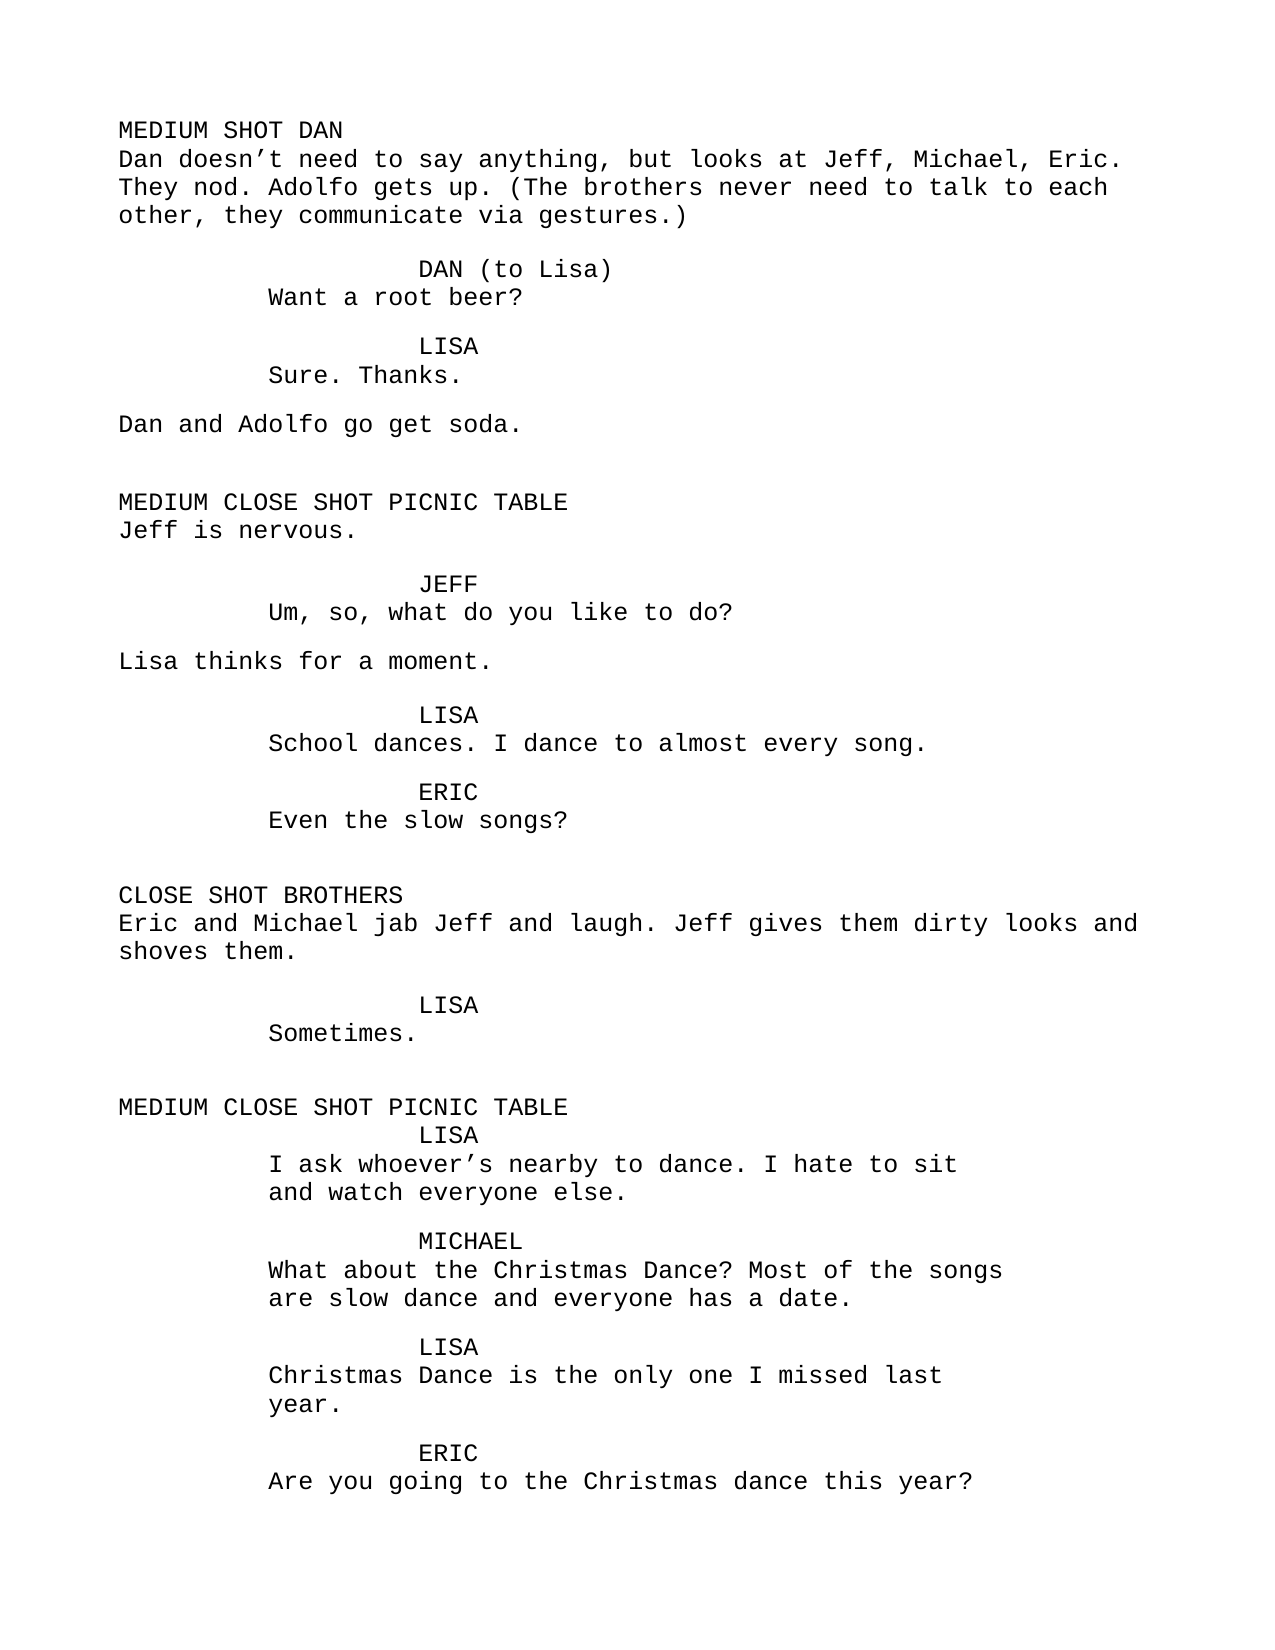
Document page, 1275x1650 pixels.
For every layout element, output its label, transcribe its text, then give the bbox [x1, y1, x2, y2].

text Lisa thinks for a moment. [118, 649, 1157, 677]
text Eric and Michael jab Jeff and laugh. Jeff gives them dirty looks and shoves them. [118, 911, 1157, 967]
text Dan and Adolfo go get soda. [118, 411, 1157, 440]
text LISA [118, 992, 1157, 1021]
text Um, so, what do you like to do? [268, 600, 1007, 628]
text Dan doesn’t need to say anything, but looks at Jeff, Michael, Eric. They nod. Adolfo gets up. (The brothers never need to talk to each other, they communicate via gestures.) [118, 146, 1157, 231]
text Sometimes. [268, 1021, 1007, 1049]
subtitle MEDIUM CLOSE SHOT PICNIC TABLE [118, 490, 1157, 518]
text Even the slow songs? [268, 808, 1007, 836]
text LISA [118, 1335, 1157, 1363]
text Are you going to the Christmas dance this year? [268, 1469, 1007, 1497]
text Jeff is nervous. [118, 518, 1157, 546]
text ERIC [118, 780, 1157, 808]
text LISA [118, 1123, 1157, 1151]
text Want a root beer? [268, 285, 1007, 313]
text LISA [118, 702, 1157, 731]
subtitle MEDIUM SHOT DAN [118, 118, 1157, 146]
text What about the Christmas Dance? Most of the songs are slow dance and everyone has a date. [268, 1257, 1007, 1314]
text I ask whoever’s nearby to dance. I hate to sit and watch everyone else. [268, 1151, 1007, 1208]
text Sure. Thanks. [268, 362, 1007, 391]
text JEFF [118, 571, 1157, 600]
text School dances. I dance to almost every song. [268, 731, 1007, 759]
text LISA [118, 334, 1157, 362]
text MICHAEL [118, 1229, 1157, 1257]
text DAN (to Lisa) [118, 256, 1157, 285]
text ERIC [118, 1441, 1157, 1469]
subtitle MEDIUM CLOSE SHOT PICNIC TABLE [118, 1095, 1157, 1123]
subtitle CLOSE SHOT BROTHERS [118, 882, 1157, 911]
text Christmas Dance is the only one I missed last year. [268, 1363, 1007, 1420]
